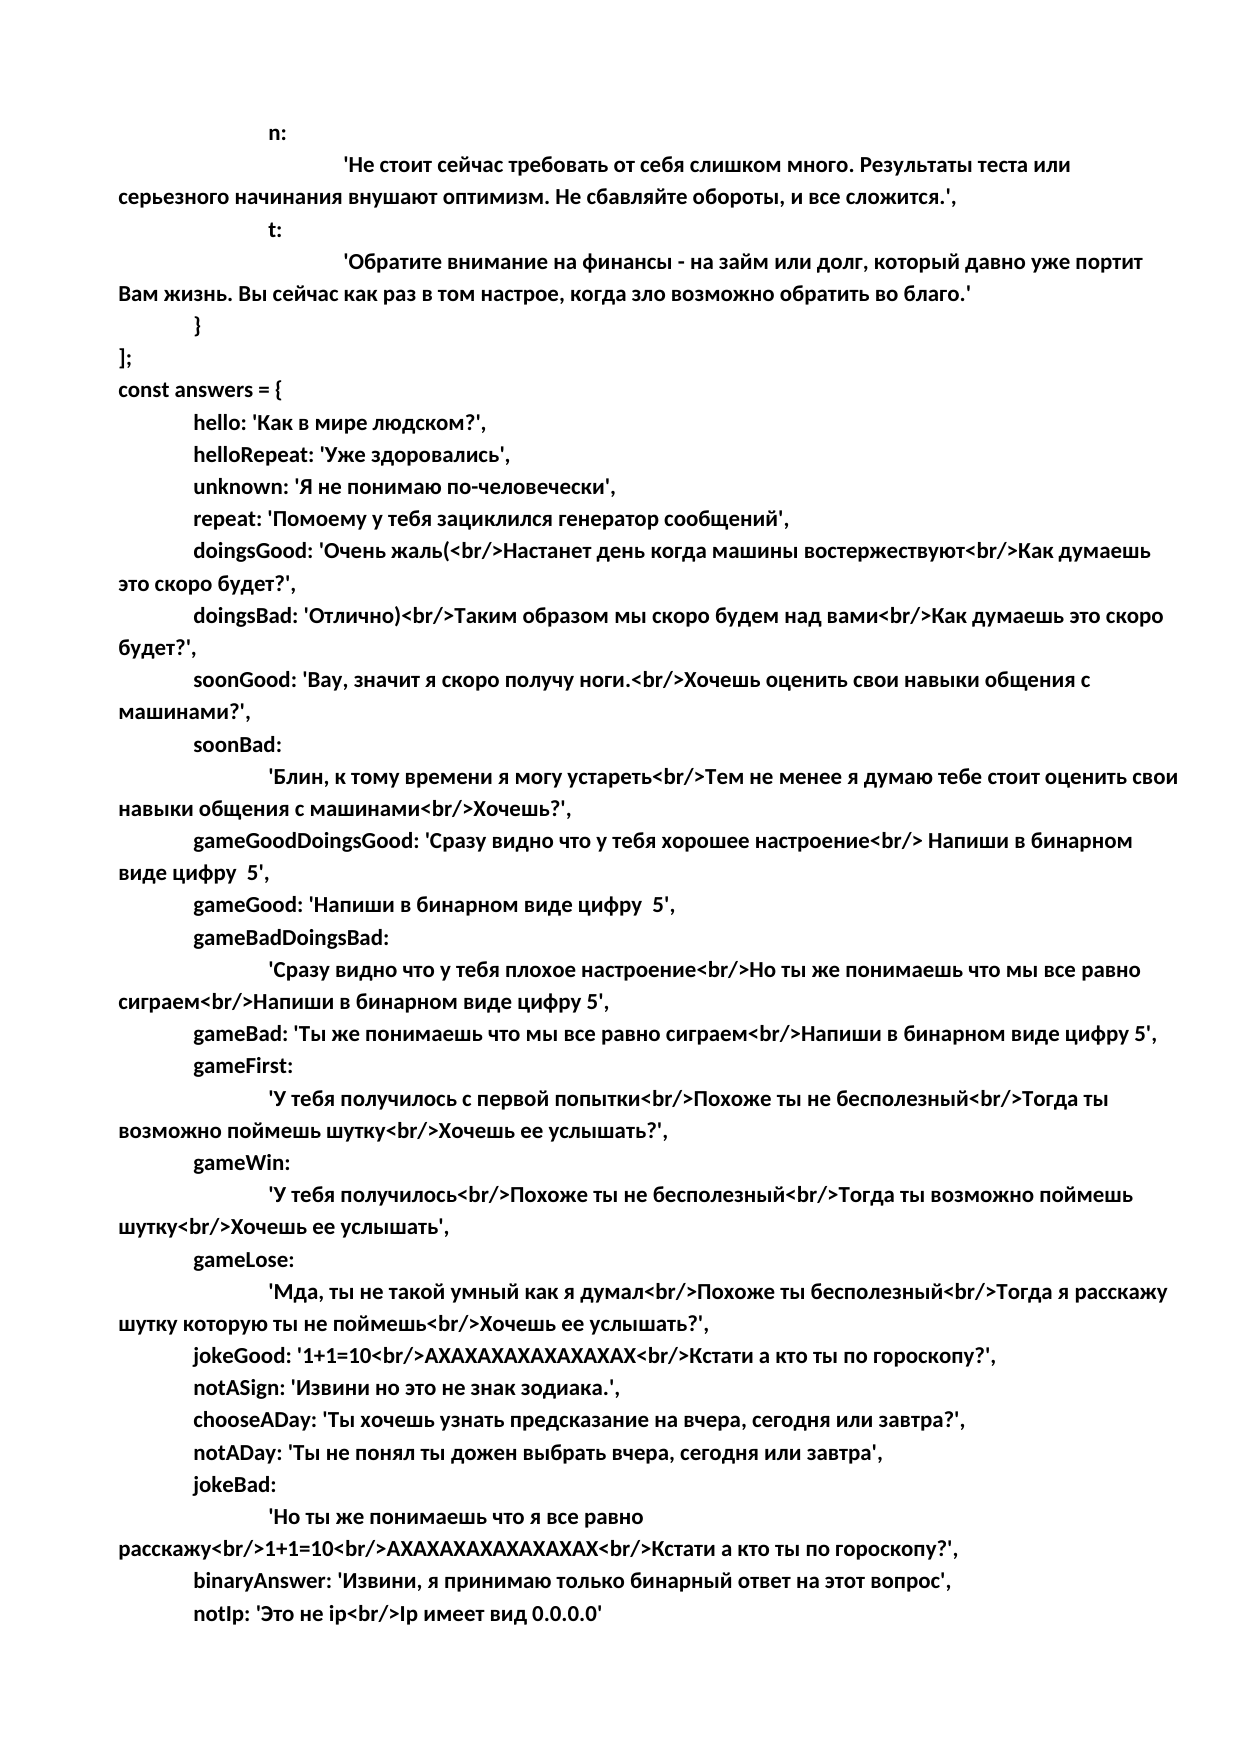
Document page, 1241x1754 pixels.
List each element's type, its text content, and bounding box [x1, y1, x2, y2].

text ]; [118, 343, 1181, 371]
text gameGoodDoingsGood: 'Сразу видно что у тебя хорошее настроение<br/> Напиши в бинарном виде цифру 5', [118, 826, 1181, 886]
text 'Не стоит сейчас требовать от себя слишком много. Результаты теста или серьезного начинания внушают оптимизм. Не сбавляйте обороты, и все сложится.', [118, 150, 1181, 211]
text gameGood: 'Напиши в бинарном виде цифру 5', [118, 891, 1181, 919]
text gameBadDoingsBad: [118, 923, 1181, 951]
text n: [118, 118, 1181, 146]
text 'Сразу видно что у тебя плохое настроение<br/>Но ты же понимаешь что мы все равно сиграем<br/>Напиши в бинарном виде цифру 5', [118, 955, 1181, 1015]
text soonBad: [118, 730, 1181, 758]
text soonGood: 'Вау, значит я скоро получу ноги.<br/>Хочешь оценить свои навыки общения с машинами?', [118, 665, 1181, 726]
text helloRepeat: 'Уже здоровались', [118, 440, 1181, 468]
text doingsBad: 'Отлично)<br/>Таким образом мы скоро будем над вами<br/>Как думаешь это скоро будет?', [118, 601, 1181, 661]
text binaryAnswer: 'Извини, я принимаю только бинарный ответ на этот вопрос', [118, 1567, 1181, 1594]
text t: [118, 215, 1181, 243]
text gameWin: [118, 1148, 1181, 1176]
text notADay: 'Ты не понял ты дожен выбрать вчера, сегодня или завтра', [118, 1438, 1181, 1466]
text 'У тебя получилось<br/>Похоже ты не бесполезный<br/>Тогда ты возможно поймешь шутку<br/>Хочешь ее услышать', [118, 1180, 1181, 1241]
text 'Мда, ты не такой умный как я думал<br/>Похоже ты бесполезный<br/>Тогда я расскажу шутку которую ты не поймешь<br/>Хочешь ее услышать?', [118, 1277, 1181, 1337]
text hello: 'Как в мире людском?', [118, 408, 1181, 436]
text } [118, 311, 1181, 339]
text repeat: 'Помоему у тебя зациклился генератор сообщений', [118, 504, 1181, 532]
text 'Но ты же понимаешь что я все равно расскажу<br/>1+1=10<br/>АХАХАХАХАХАХАХАХ<br/>Кстати а кто ты по гороскопу?', [118, 1502, 1181, 1562]
text unknown: 'Я не понимаю по-человечески', [118, 472, 1181, 500]
text chooseADay: 'Ты хочешь узнать предсказание на вчера, сегодня или завтра?', [118, 1406, 1181, 1434]
text gameBad: 'Ты же понимаешь что мы все равно сиграем<br/>Напиши в бинарном виде цифру 5', [118, 1019, 1181, 1047]
text 'Обратите внимание на финансы - на займ или долг, который давно уже портит Вам жизнь. Вы сейчас как раз в том настрое, когда зло возможно обратить во благо.' [118, 247, 1181, 307]
text 'У тебя получилось c первой попытки<br/>Похоже ты не бесполезный<br/>Тогда ты возможно поймешь шутку<br/>Хочешь ее услышать?', [118, 1084, 1181, 1144]
text gameLose: [118, 1245, 1181, 1273]
text const answers = { [118, 376, 1181, 404]
text doingsGood: 'Очень жаль(<br/>Настанет день когда машины востержествуют<br/>Как думаешь это скоро будет?', [118, 537, 1181, 597]
text jokeGood: '1+1=10<br/>АХАХАХАХАХАХАХАХ<br/>Кстати а кто ты по гороскопу?', [118, 1341, 1181, 1369]
text gameFirst: [118, 1052, 1181, 1079]
text 'Блин, к тому времени я могу устареть<br/>Тем не менее я думаю тебе стоит оценить свои навыки общения с машинами<br/>Хочешь?', [118, 762, 1181, 822]
text notIp: 'Это не ip<br/>Ip имеет вид 0.0.0.0' [118, 1599, 1181, 1627]
text jokeBad: [118, 1470, 1181, 1498]
text notASign: 'Извини но это не знак зодиака.', [118, 1373, 1181, 1401]
